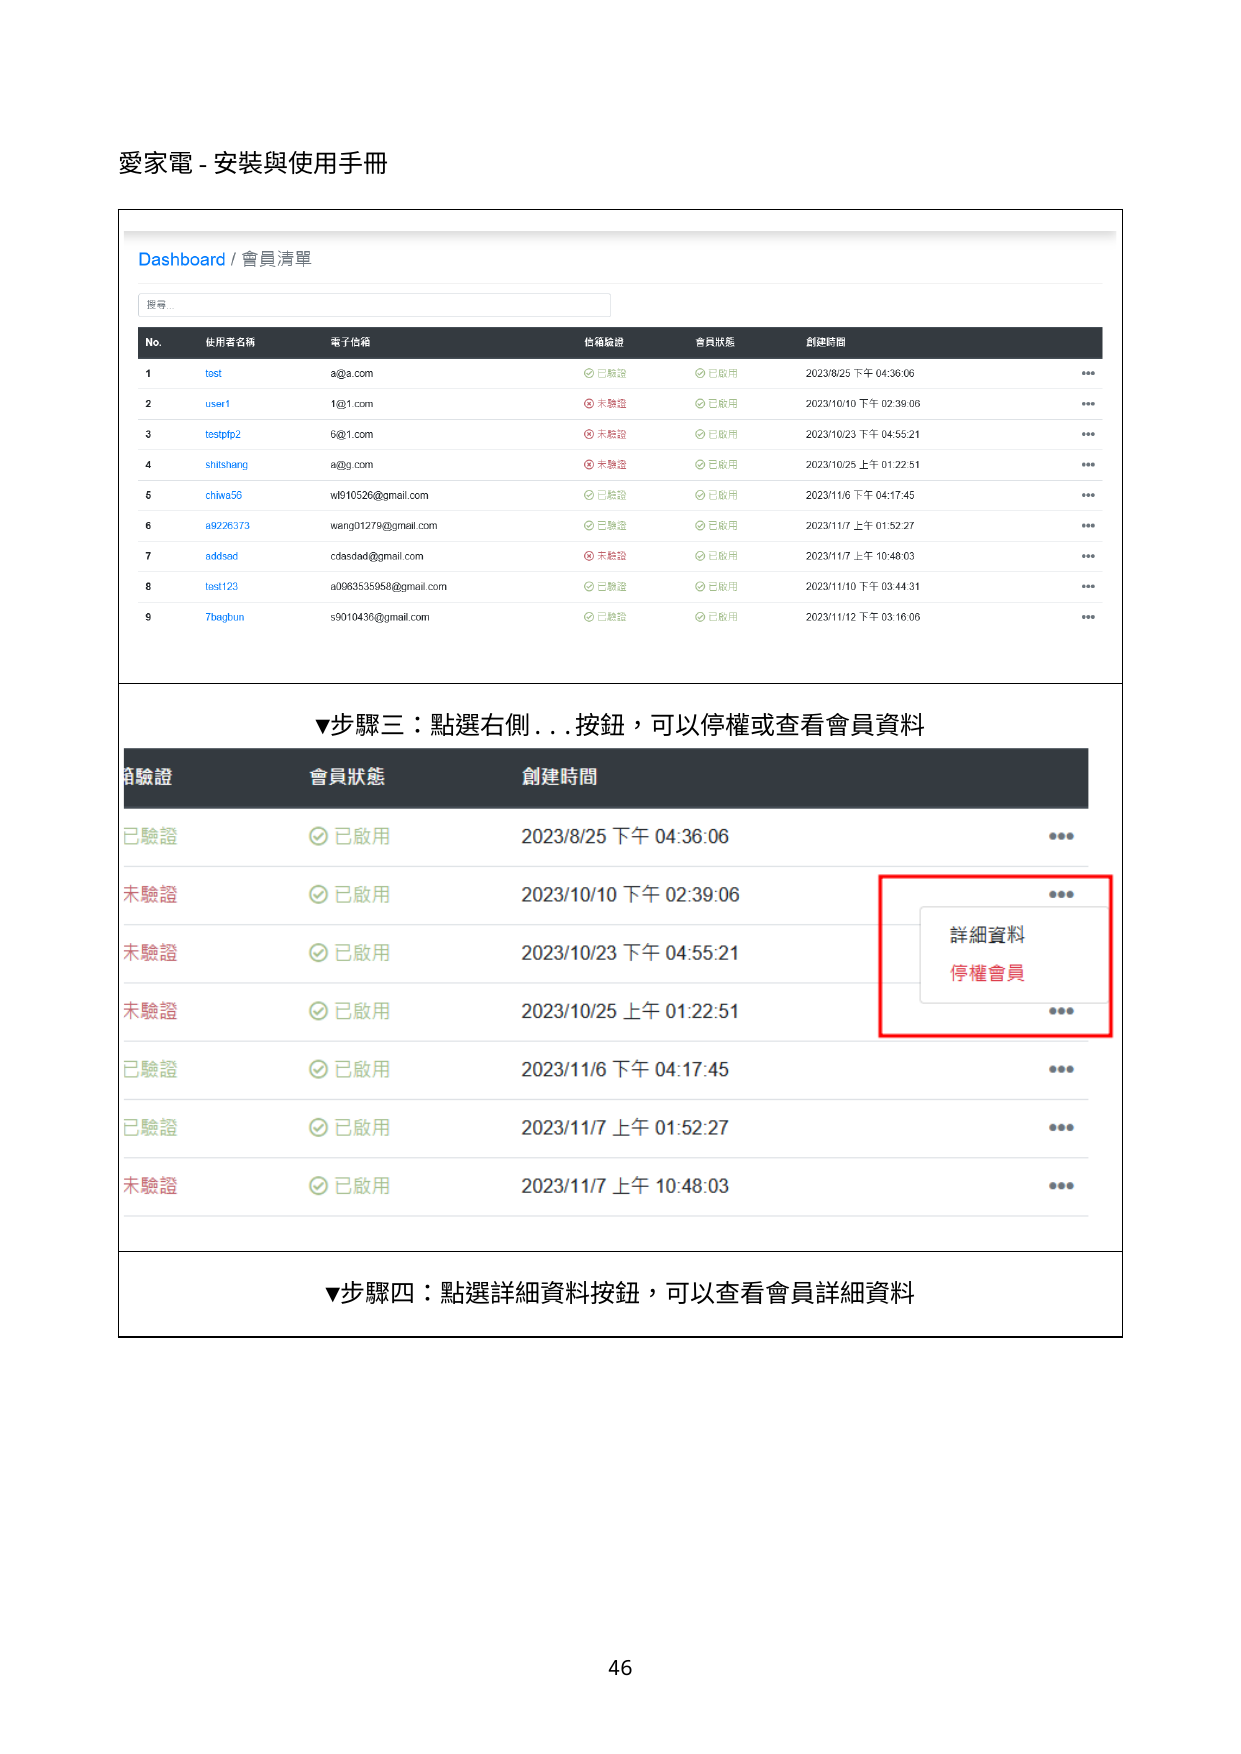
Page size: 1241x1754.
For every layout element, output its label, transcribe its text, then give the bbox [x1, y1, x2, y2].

table_cell ▼步驟三：點選右側...按鈕，可以停權或查看會員資料 [119, 684, 1122, 1251]
table_cell ▼步驟四：點選詳細資料按鈕，可以查看會員詳細資料 [119, 1252, 1122, 1336]
picture [123, 747, 1117, 1225]
table_cell [119, 210, 1122, 683]
picture [123, 231, 1117, 657]
